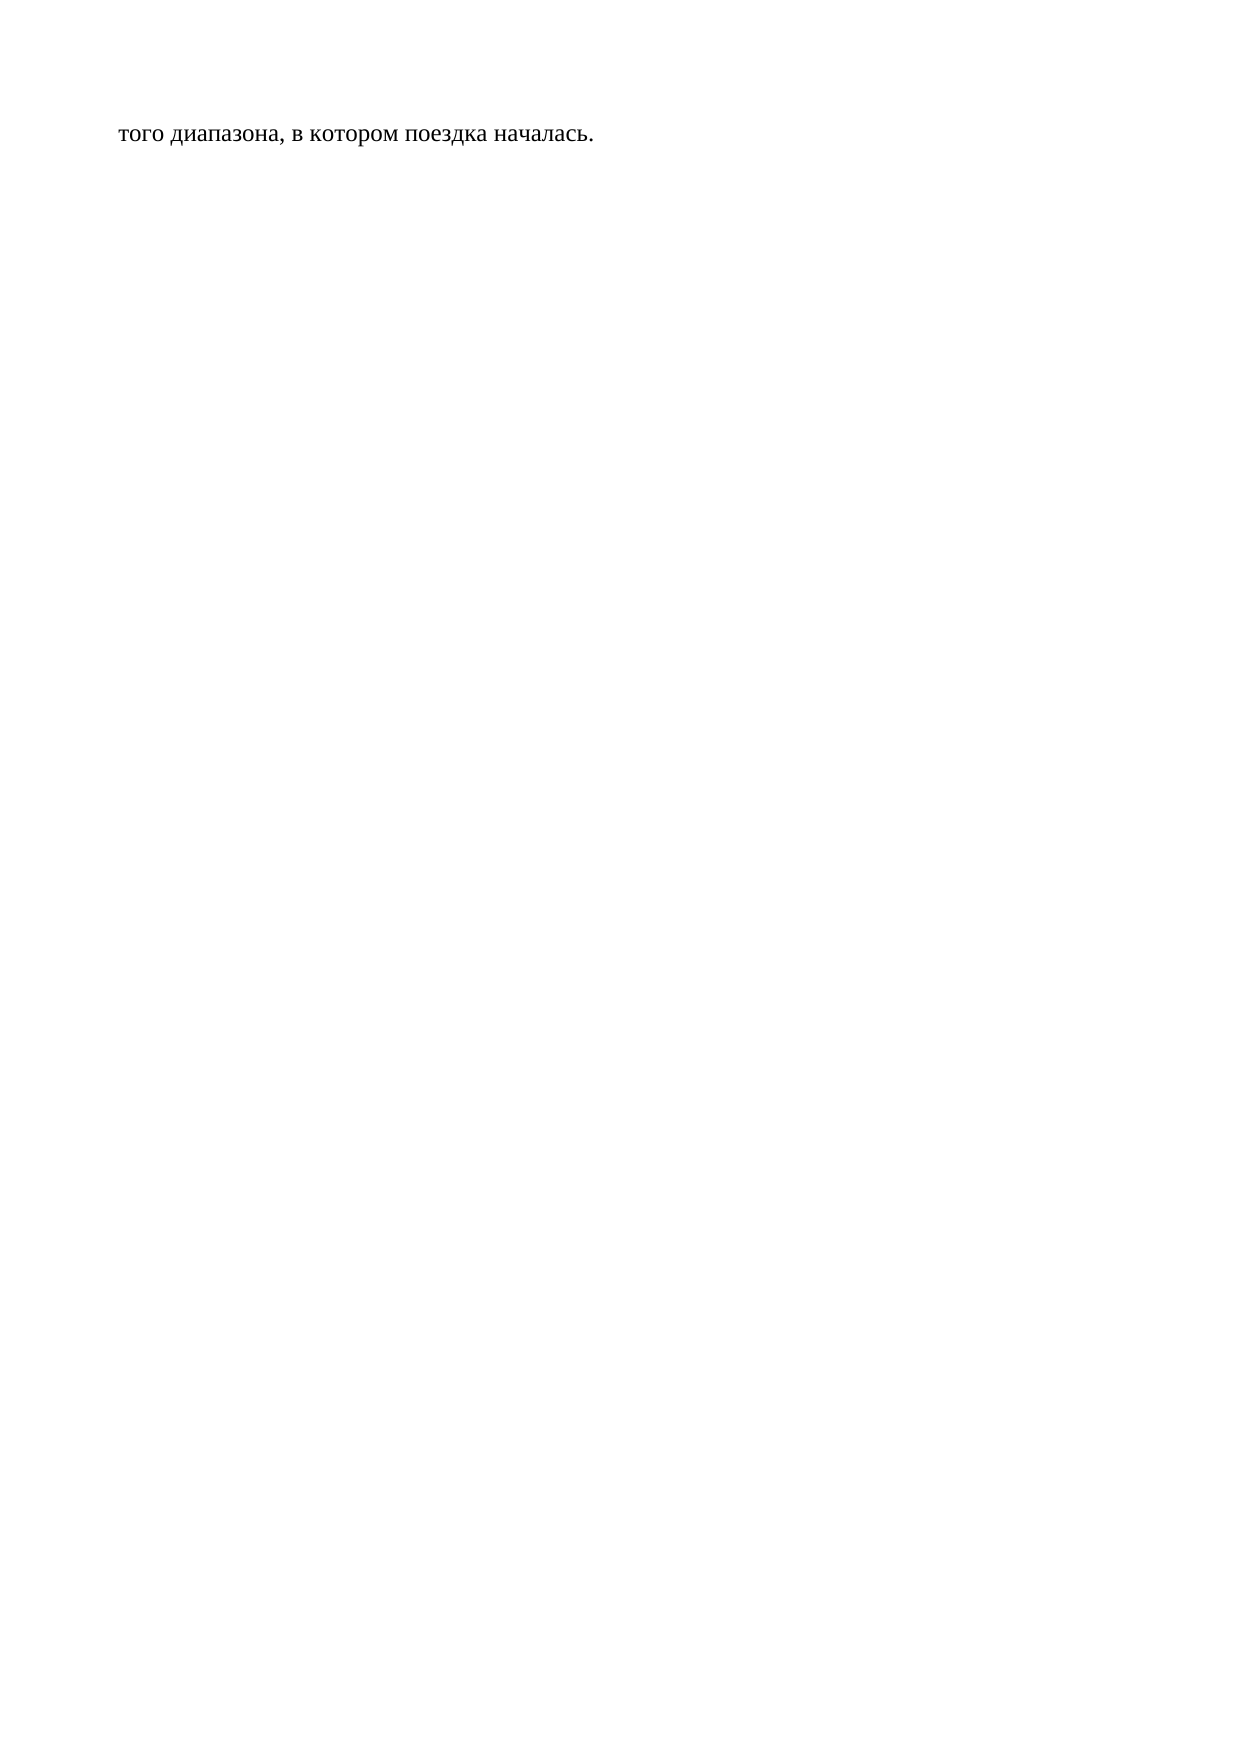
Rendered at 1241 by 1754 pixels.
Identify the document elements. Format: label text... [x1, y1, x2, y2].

text того диапазона, в котором поездка началась. [118, 118, 1122, 147]
